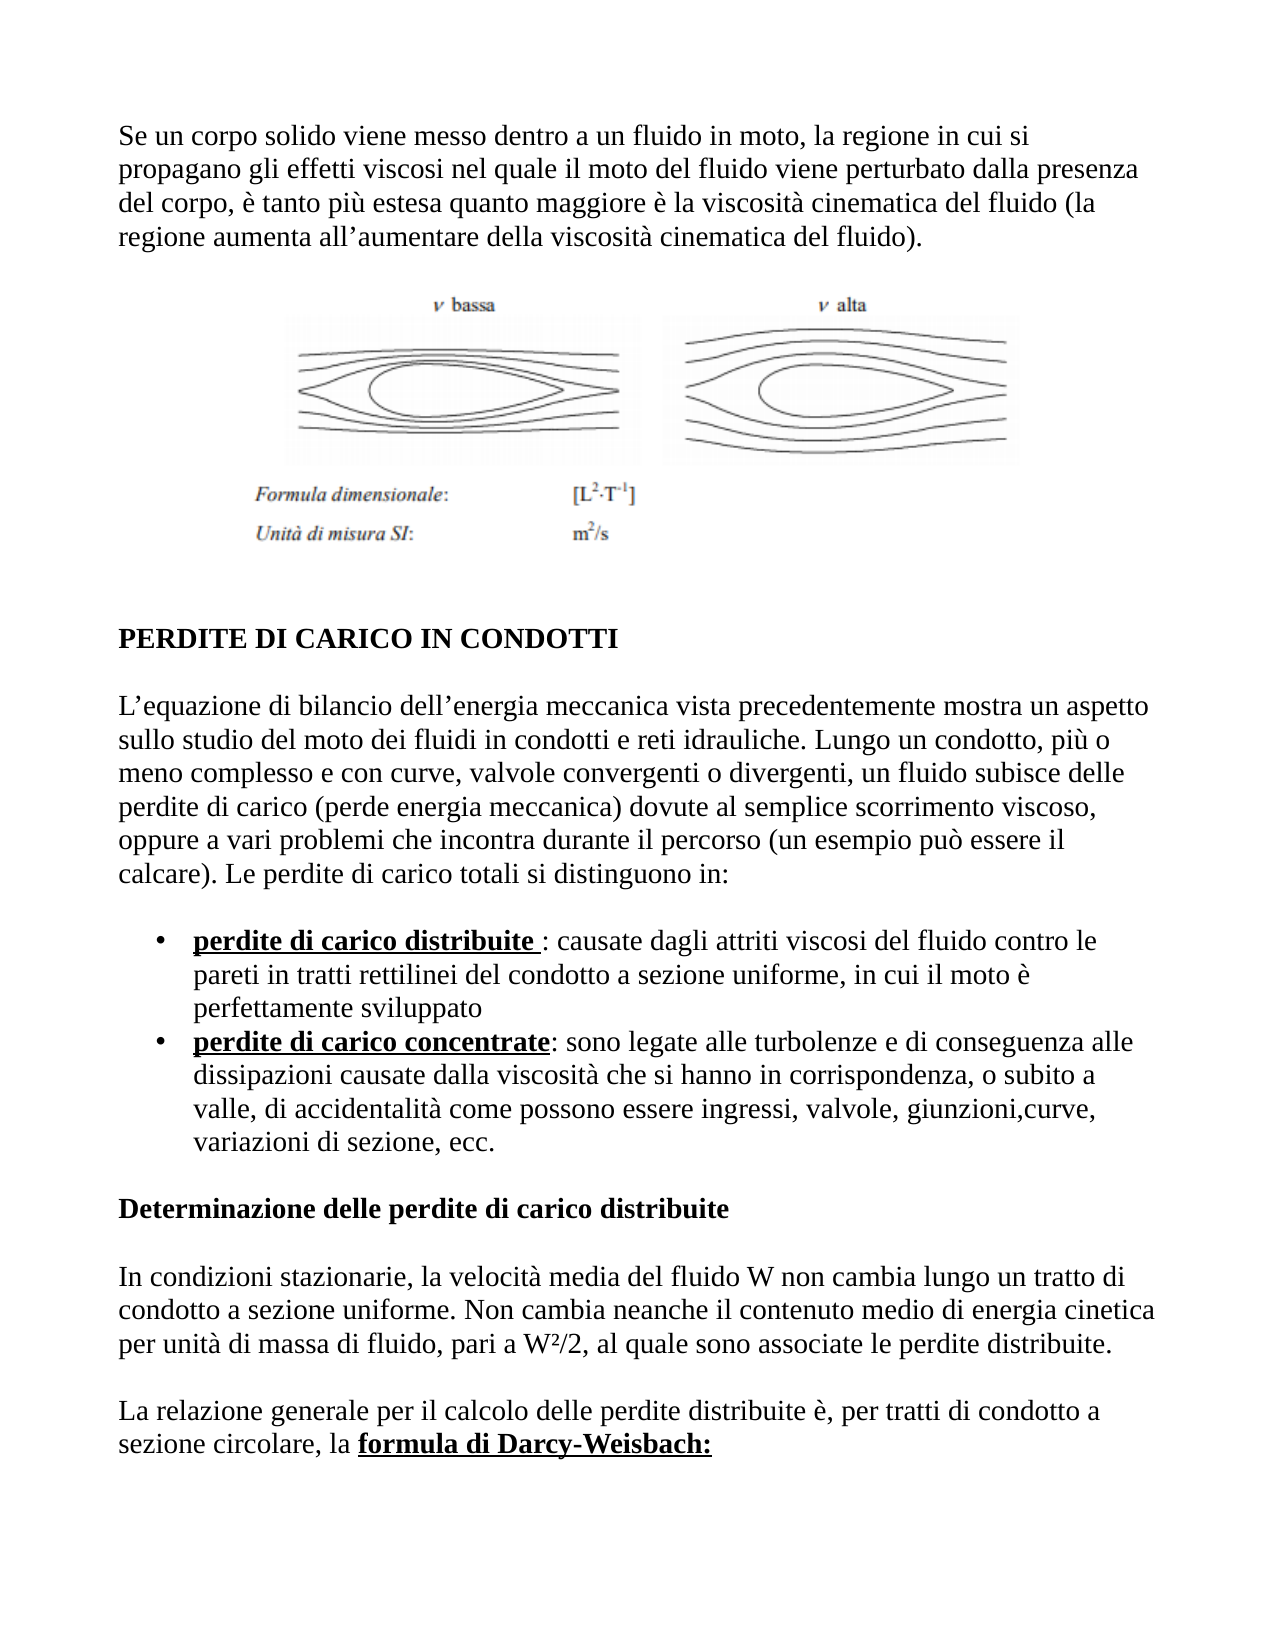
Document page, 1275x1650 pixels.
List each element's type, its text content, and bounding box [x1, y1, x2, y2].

list perdite di carico concentrate: sono legate alle turbolenze e di conseguenza alle dissipazioni causate dalla viscosità che si hanno in corrispondenza, o subito a valle, di accidentalità come possono essere ingressi, valvole, giunzioni,curve, variazioni di sezione, ecc. [156, 1024, 1157, 1158]
text In condizioni stazionarie, la velocità media del fluido W non cambia lungo un tratto di condotto a sezione uniforme. Non cambia neanche il contenuto medio di energia cinetica per unità di massa di fluido, pari a W²/2, al quale sono associate le perdite distribuite. [118, 1259, 1157, 1359]
picture [246, 285, 1029, 592]
text Se un corpo solido viene messo dentro a un fluido in moto, la regione in cui si propagano gli effetti viscosi nel quale il moto del fluido viene perturbato dalla presenza del corpo, è tanto più estesa quanto maggiore è la viscosità cinematica del fluido (la regione aumenta all’aumentare della viscosità cinematica del fluido). [118, 118, 1157, 252]
text La relazione generale per il calcolo delle perdite distribuite è, per tratti di condotto a sezione circolare, la formula di Darcy-Weisbach: [118, 1393, 1157, 1460]
text PERDITE DI CARICO IN CONDOTTI [118, 621, 1157, 655]
text L’equazione di bilancio dell’energia meccanica vista precedentemente mostra un aspetto sullo studio del moto dei fluidi in condotti e reti idrauliche. Lungo un condotto, più o meno complesso e con curve, valvole convergenti o divergenti, un fluido subisce delle perdite di carico (perde energia meccanica) dovute al semplice scorrimento viscoso, oppure a vari problemi che incontra durante il percorso (un esempio può essere il calcare). Le perdite di carico totali si distinguono in: [118, 688, 1157, 889]
text Determinazione delle perdite di carico distribuite [118, 1192, 1157, 1225]
list perdite di carico distribuite : causate dagli attriti viscosi del fluido contro le pareti in tratti rettilinei del condotto a sezione uniforme, in cui il moto è perfettamente sviluppato [156, 923, 1157, 1024]
